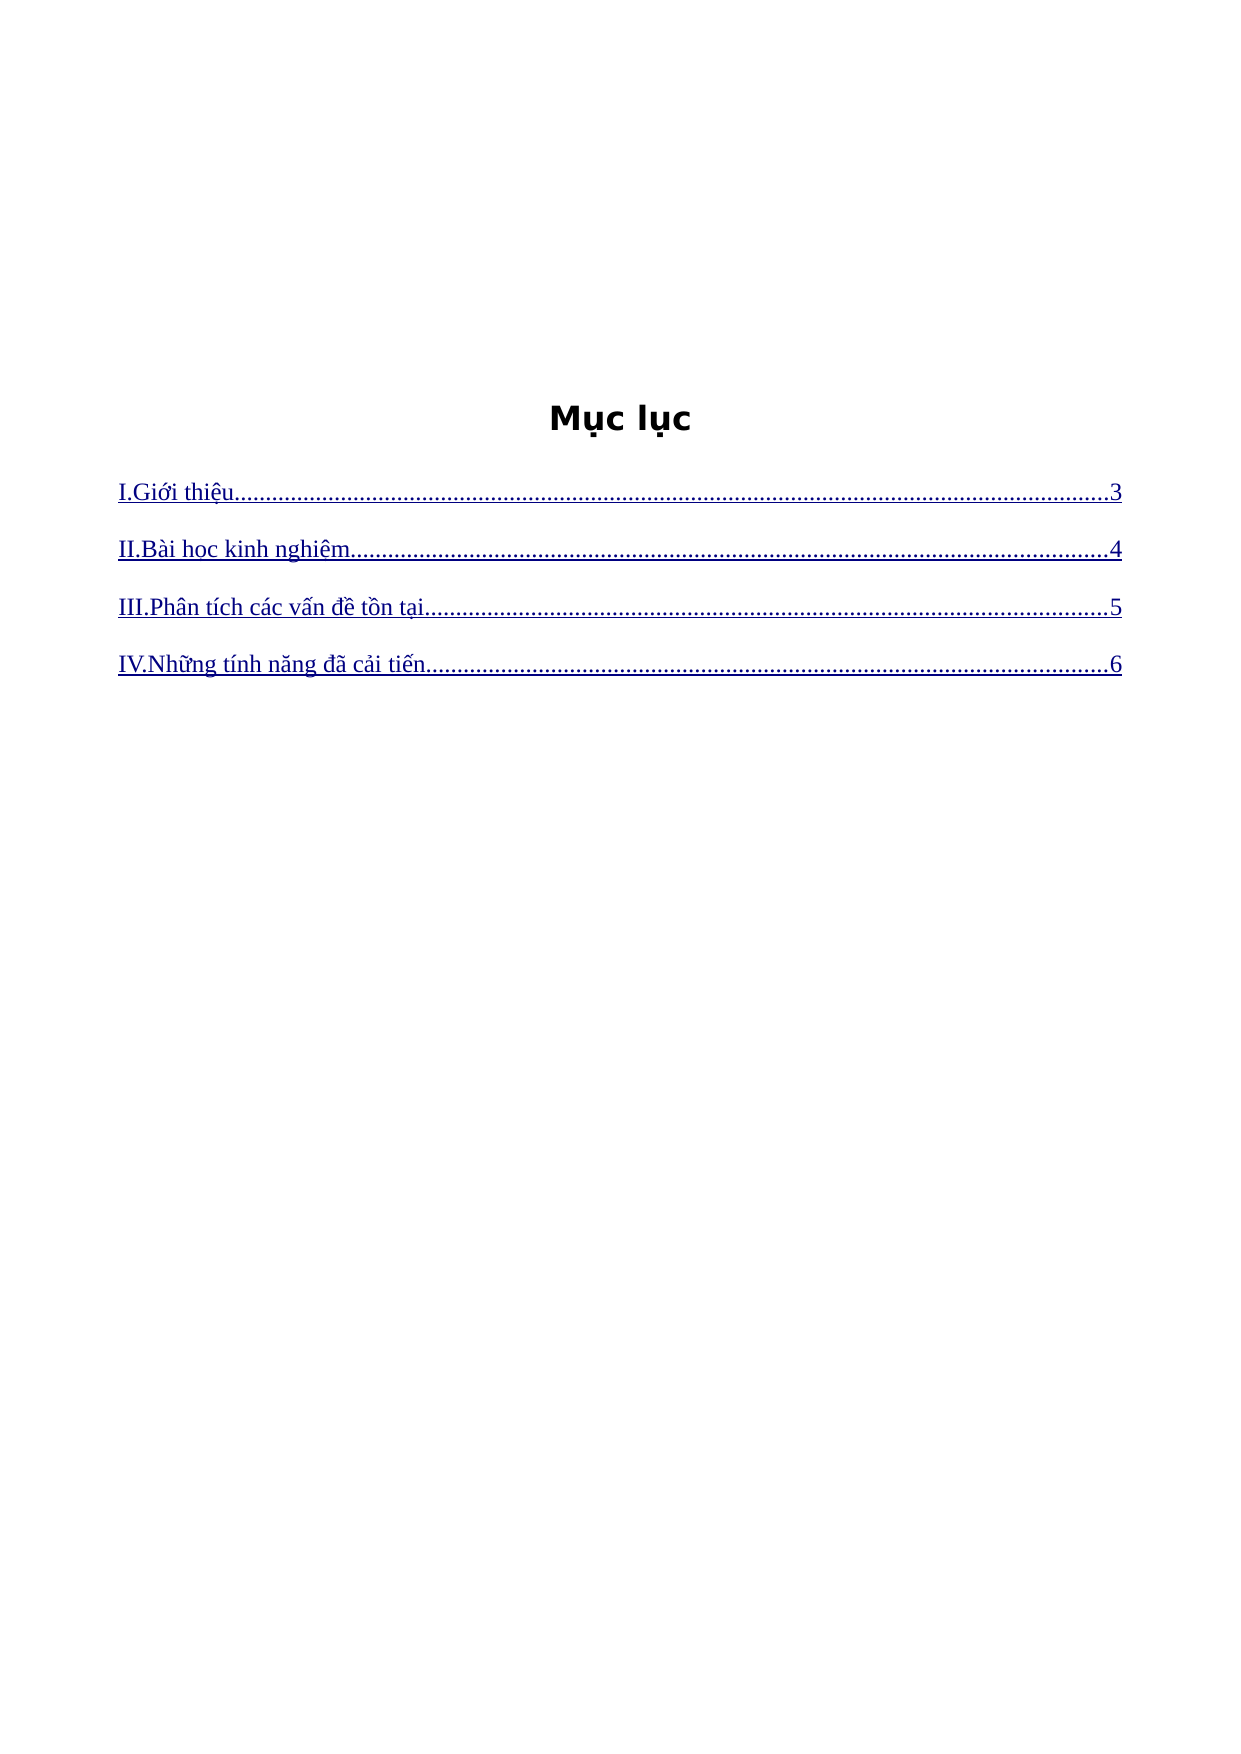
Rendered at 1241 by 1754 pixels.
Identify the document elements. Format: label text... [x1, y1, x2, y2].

text II.Bài học kinh nghiệm 4 [118, 534, 1122, 559]
subtitle Mục lục [118, 399, 1122, 438]
text IV.Những tính năng đã cải tiến 6 [118, 649, 1122, 674]
text III.Phân tích các vấn đề tồn tại 5 [118, 592, 1122, 617]
text I.Giới thiệu 3 [118, 477, 1122, 502]
